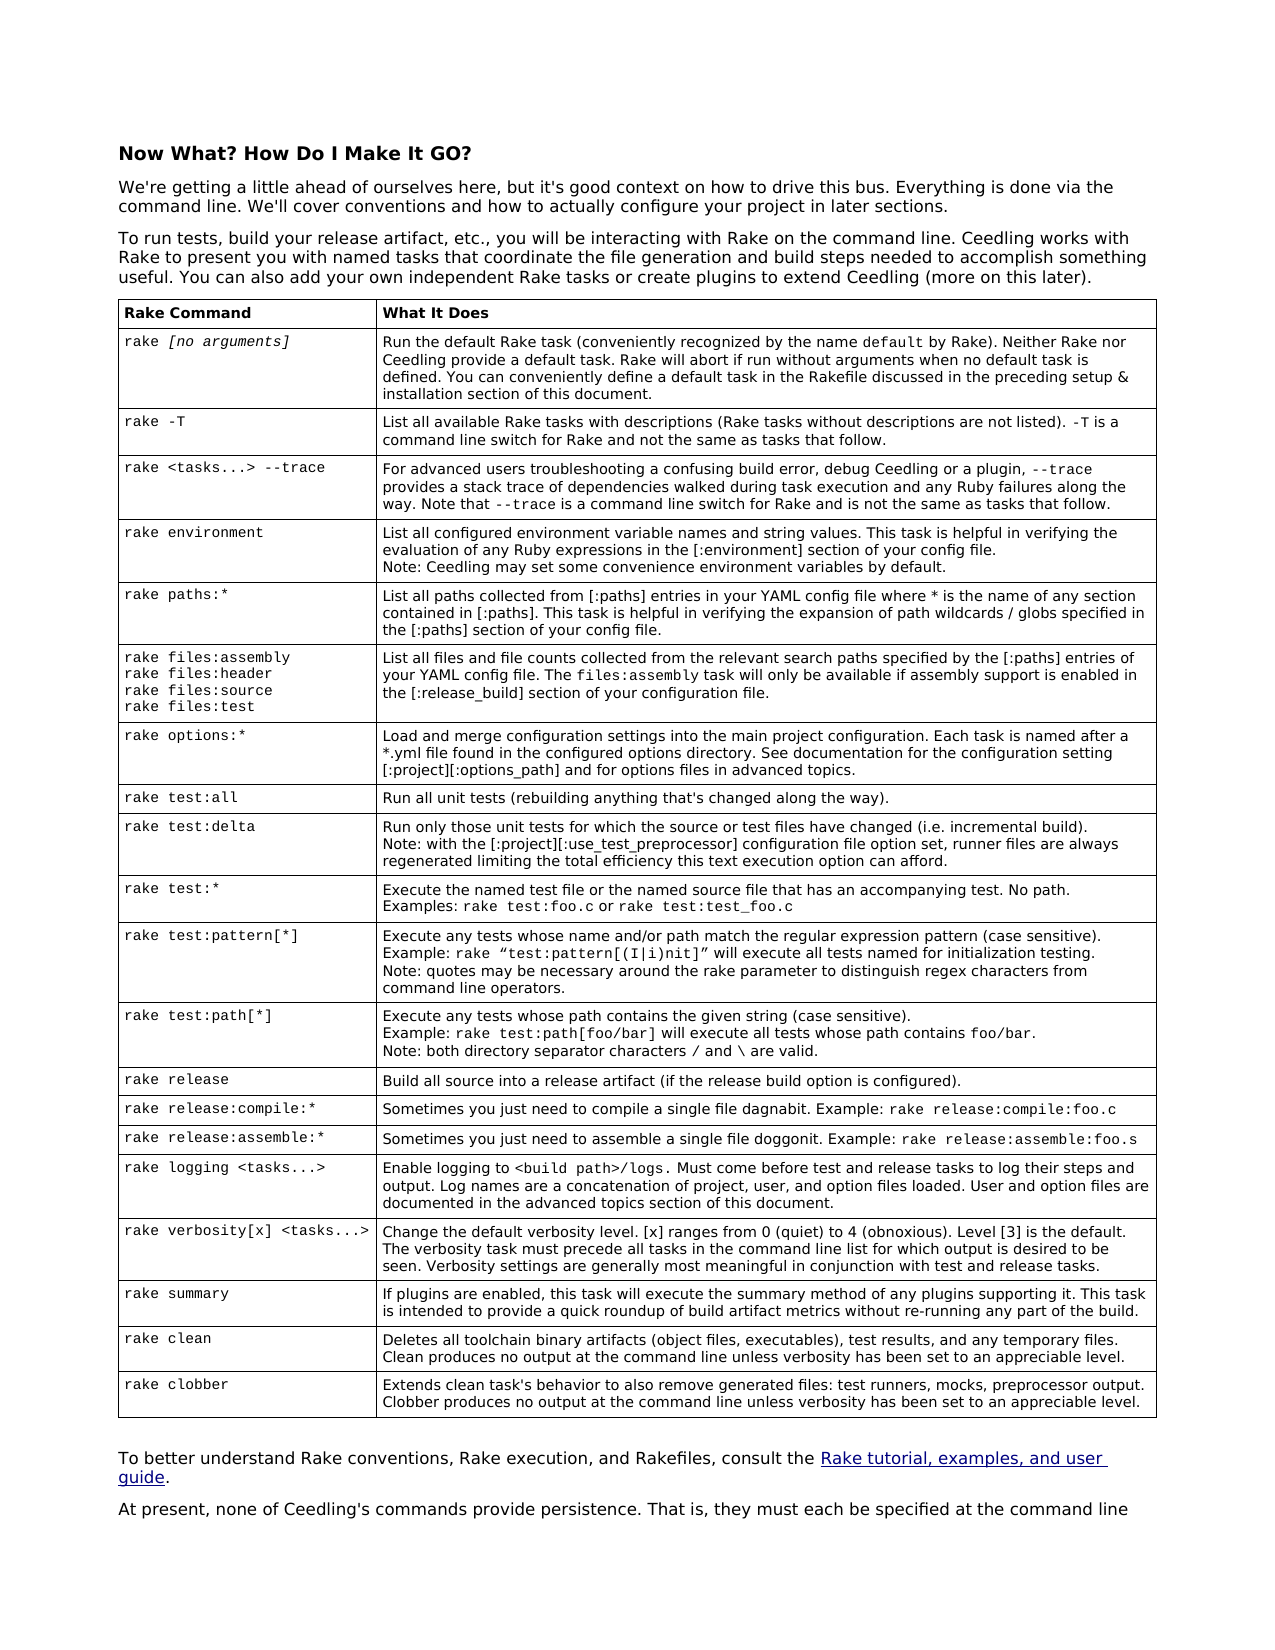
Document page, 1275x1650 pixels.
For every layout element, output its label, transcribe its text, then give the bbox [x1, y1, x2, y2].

table_cell rake -T [119, 409, 376, 455]
table_cell rake release [119, 1068, 376, 1095]
text At present, none of Ceedling's commands provide persistence. That is, they must each be specified at the command line [118, 1500, 1157, 1519]
table_cell List all files and file counts collected from the relevant search paths specified by the [:paths] entries of your YAML config file. The files:assembly task will only be available if assembly support is enabled in the [:release_build] section of your configuration file. [377, 645, 1156, 722]
table_cell List all paths collected from [:paths] entries in your YAML config file where * is the name of any section contained in [:paths]. This task is helpful in verifying the expansion of path wildcards / globs specified in the [:paths] section of your config file. [377, 583, 1156, 644]
table_header Rake Command [119, 300, 376, 328]
table_cell rake environment [119, 520, 376, 582]
table_cell rake test:all [119, 785, 376, 813]
table_cell Change the default verbosity level. [x] ranges from 0 (quiet) to 4 (obnoxious). Level [3] is the default. The verbosity task must precede all tasks in the command line list for which output is desired to be seen. Verbosity settings are generally most meaningful in conjunction with test and release tasks. [377, 1219, 1156, 1280]
table_cell rake options:* [119, 723, 376, 784]
table_cell Build all source into a release artifact (if the release build option is configured). [377, 1068, 1156, 1095]
table_cell rake clean [119, 1327, 376, 1371]
table_cell rake test:path[*] [119, 1003, 376, 1067]
table_cell rake summary [119, 1281, 376, 1326]
table_cell Sometimes you just need to assemble a single file doggonit. Example: rake release:assemble:foo.s [377, 1126, 1156, 1154]
table_cell rake test:* [119, 876, 376, 922]
table_cell rake [no arguments] [119, 329, 376, 408]
table_cell Sometimes you just need to compile a single file dagnabit. Example: rake release:compile:foo.c [377, 1096, 1156, 1125]
table_cell rake release:compile:* [119, 1096, 376, 1125]
table_cell List all available Rake tasks with descriptions (Rake tasks without descriptions are not listed). -T is a command line switch for Rake and not the same as tasks that follow. [377, 409, 1156, 455]
table_cell rake <tasks...> --trace [119, 456, 376, 519]
table_cell rake test:delta [119, 814, 376, 875]
table_cell Deletes all toolchain binary artifacts (object files, executables), test results, and any temporary files. Clean produces no output at the command line unless verbosity has been set to an appreciable level. [377, 1327, 1156, 1371]
table_cell rake release:assemble:* [119, 1126, 376, 1154]
table_cell List all configured environment variable names and string values. This task is helpful in verifying the evaluation of any Ruby expressions in the [:environment] section of your config file. Note: Ceedling may set some convenience environment variables by default. [377, 520, 1156, 582]
table_cell rake test:pattern[*] [119, 923, 376, 1002]
table_cell rake clobber [119, 1372, 376, 1417]
table_cell rake files:assembly rake files:header rake files:source rake files:test [119, 645, 376, 722]
text To better understand Rake conventions, Rake execution, and Rakefiles, consult the Rake tutorial, examples, and user guide. [118, 1449, 1157, 1487]
table_cell Load and merge configuration settings into the main project configuration. Each task is named after a *.yml file found in the configured options directory. See documentation for the configuration setting [:project][:options_path] and for options files in advanced topics. [377, 723, 1156, 784]
table_cell Enable logging to <build path>/logs. Must come before test and release tasks to log their steps and output. Log names are a concatenation of project, user, and option files loaded. User and option files are documented in the advanced topics section of this document. [377, 1155, 1156, 1218]
table_cell Run the default Rake task (conveniently recognized by the name default by Rake). Neither Rake nor Ceedling provide a default task. Rake will abort if run without arguments when no default task is defined. You can conveniently define a default task in the Rakefile discussed in the preceding setup & installation section of this document. [377, 329, 1156, 408]
table_cell Execute any tests whose path contains the given string (case sensitive). Example: rake test:path[foo/bar] will execute all tests whose path contains foo/bar. Note: both directory separator characters / and \ are valid. [377, 1003, 1156, 1067]
table_cell Run only those unit tests for which the source or test files have changed (i.e. incremental build). Note: with the [:project][:use_test_preprocessor] configuration file option set, runner files are always regenerated limiting the total efficiency this text execution option can afford. [377, 814, 1156, 875]
table_cell Execute the named test file or the named source file that has an accompanying test. No path. Examples: rake test:foo.c or rake test:test_foo.c [377, 876, 1156, 922]
text We're getting a little ahead of ourselves here, but it's good context on how to drive this bus. Everything is done via the command line. We'll cover conventions and how to actually configure your project in later sections. [118, 177, 1157, 216]
table_cell rake verbosity[x] <tasks...> [119, 1219, 376, 1280]
table_cell For advanced users troubleshooting a confusing build error, debug Ceedling or a plugin, --trace provides a stack trace of dependencies walked during task execution and any Ruby failures along the way. Note that --trace is a command line switch for Rake and is not the same as tasks that follow. [377, 456, 1156, 519]
text To run tests, build your release artifact, etc., you will be interacting with Rake on the command line. Ceedling works with Rake to present you with named tasks that coordinate the file generation and build steps needed to accomplish something useful. You can also add your own independent Rake tasks or create plugins to extend Ceedling (more on this later). [118, 229, 1157, 287]
table_cell Extends clean task's behavior to also remove generated files: test runners, mocks, preprocessor output. Clobber produces no output at the command line unless verbosity has been set to an appreciable level. [377, 1372, 1156, 1417]
table_cell Run all unit tests (rebuilding anything that's changed along the way). [377, 785, 1156, 813]
table_cell If plugins are enabled, this task will execute the summary method of any plugins supporting it. This task is intended to provide a quick roundup of build artifact metrics without re-running any part of the build. [377, 1281, 1156, 1326]
table_cell Execute any tests whose name and/or path match the regular expression pattern (case sensitive). Example: rake “test:pattern[(I|i)nit]” will execute all tests named for initialization testing. Note: quotes may be necessary around the rake parameter to distinguish regex characters from command line operators. [377, 923, 1156, 1002]
table_cell rake paths:* [119, 583, 376, 644]
subtitle Now What? How Do I Make It GO? [118, 143, 1157, 165]
table_cell rake logging <tasks...> [119, 1155, 376, 1218]
table_header What It Does [377, 300, 1156, 328]
